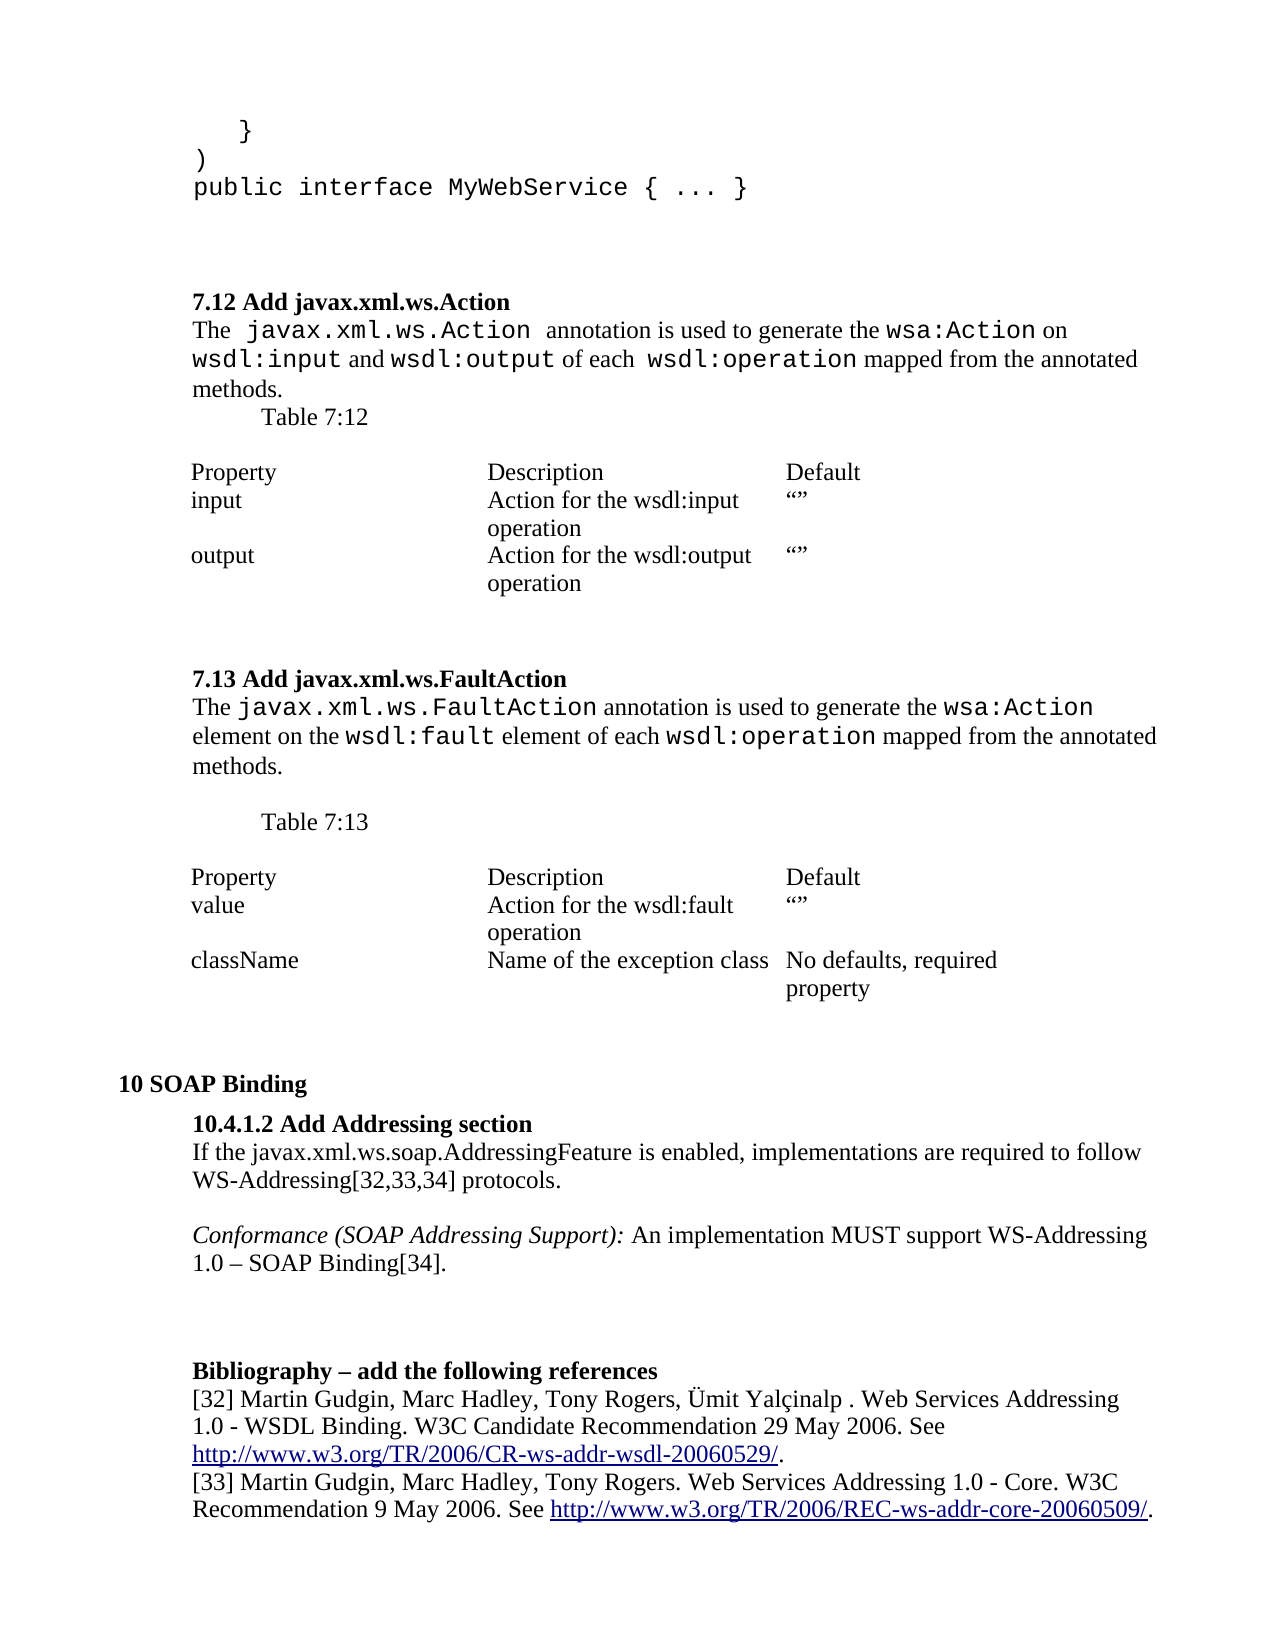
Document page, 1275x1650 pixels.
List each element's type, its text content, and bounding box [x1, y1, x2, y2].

text The javax.xml.ws.FaultAction annotation is used to generate the wsa:Action element on the wsdl:fault element of each wsdl:operation mapped from the annotated methods. [192, 693, 1157, 780]
table_header Description [487, 459, 786, 486]
text [33] Martin Gudgin, Marc Hadley, Tony Rogers. Web Services Addressing 1.0 - Core. W3C Recommendation 9 May 2006. See http://www.w3.org/TR/2006/REC-ws-addr-core-20060509/. [192, 1468, 1157, 1523]
table_header Default [786, 459, 1084, 486]
text The javax.xml.ws.Action annotation is used to generate the wsa:Action on wsdl:input and wsdl:output of each wsdl:operation mapped from the annotated methods. [192, 316, 1157, 403]
text 10 SOAP Binding [118, 1070, 1157, 1098]
table_cell Name of the exception class [487, 946, 786, 1002]
table_cell value [191, 891, 487, 946]
text If the javax.xml.ws.soap.AddressingFeature is enabled, implementations are required to follow WS-Addressing[32,33,34] protocols. [192, 1138, 1157, 1193]
text Table 7:13 [192, 808, 1157, 835]
text Bibliography – add the following references [192, 1357, 1157, 1385]
text 10.4.1.2 Add Addressing section [192, 1110, 1157, 1138]
table_cell “” [786, 486, 1084, 542]
text 7.12 Add javax.xml.ws.Action [192, 288, 1157, 316]
text [32] Martin Gudgin, Marc Hadley, Tony Rogers, Ümit Yalçinalp . Web Services Addressing 1.0 - WSDL Binding. W3C Candidate Recommendation 29 May 2006. See http://www.w3.org/TR/2006/CR-ws-addr-wsdl-20060529/. [192, 1385, 1157, 1468]
table_cell “” [786, 542, 1084, 597]
table_cell input [191, 486, 487, 542]
table_cell No defaults, required property [786, 946, 1084, 1002]
text Table 7:12 [192, 403, 1157, 431]
text 7.13 Add javax.xml.ws.FaultAction [192, 665, 1157, 693]
table_header Property [191, 459, 487, 486]
text Conformance (SOAP Addressing Support): An implementation MUST support WS-Addressing 1.0 – SOAP Binding[34]. [192, 1221, 1157, 1277]
table_cell output [191, 542, 487, 597]
table_cell Action for the wsdl:input operation [487, 486, 786, 542]
table_cell Action for the wsdl:output operation [487, 542, 786, 597]
table_header Default [786, 863, 1084, 891]
text ) [118, 146, 1157, 175]
table_header Property [191, 863, 487, 891]
text public interface MyWebService { ... } [118, 175, 1157, 203]
table_header Description [487, 863, 786, 891]
table_cell “” [786, 891, 1084, 946]
table_cell Action for the wsdl:fault operation [487, 891, 786, 946]
table_cell className [191, 946, 487, 1002]
text } [118, 118, 1157, 146]
